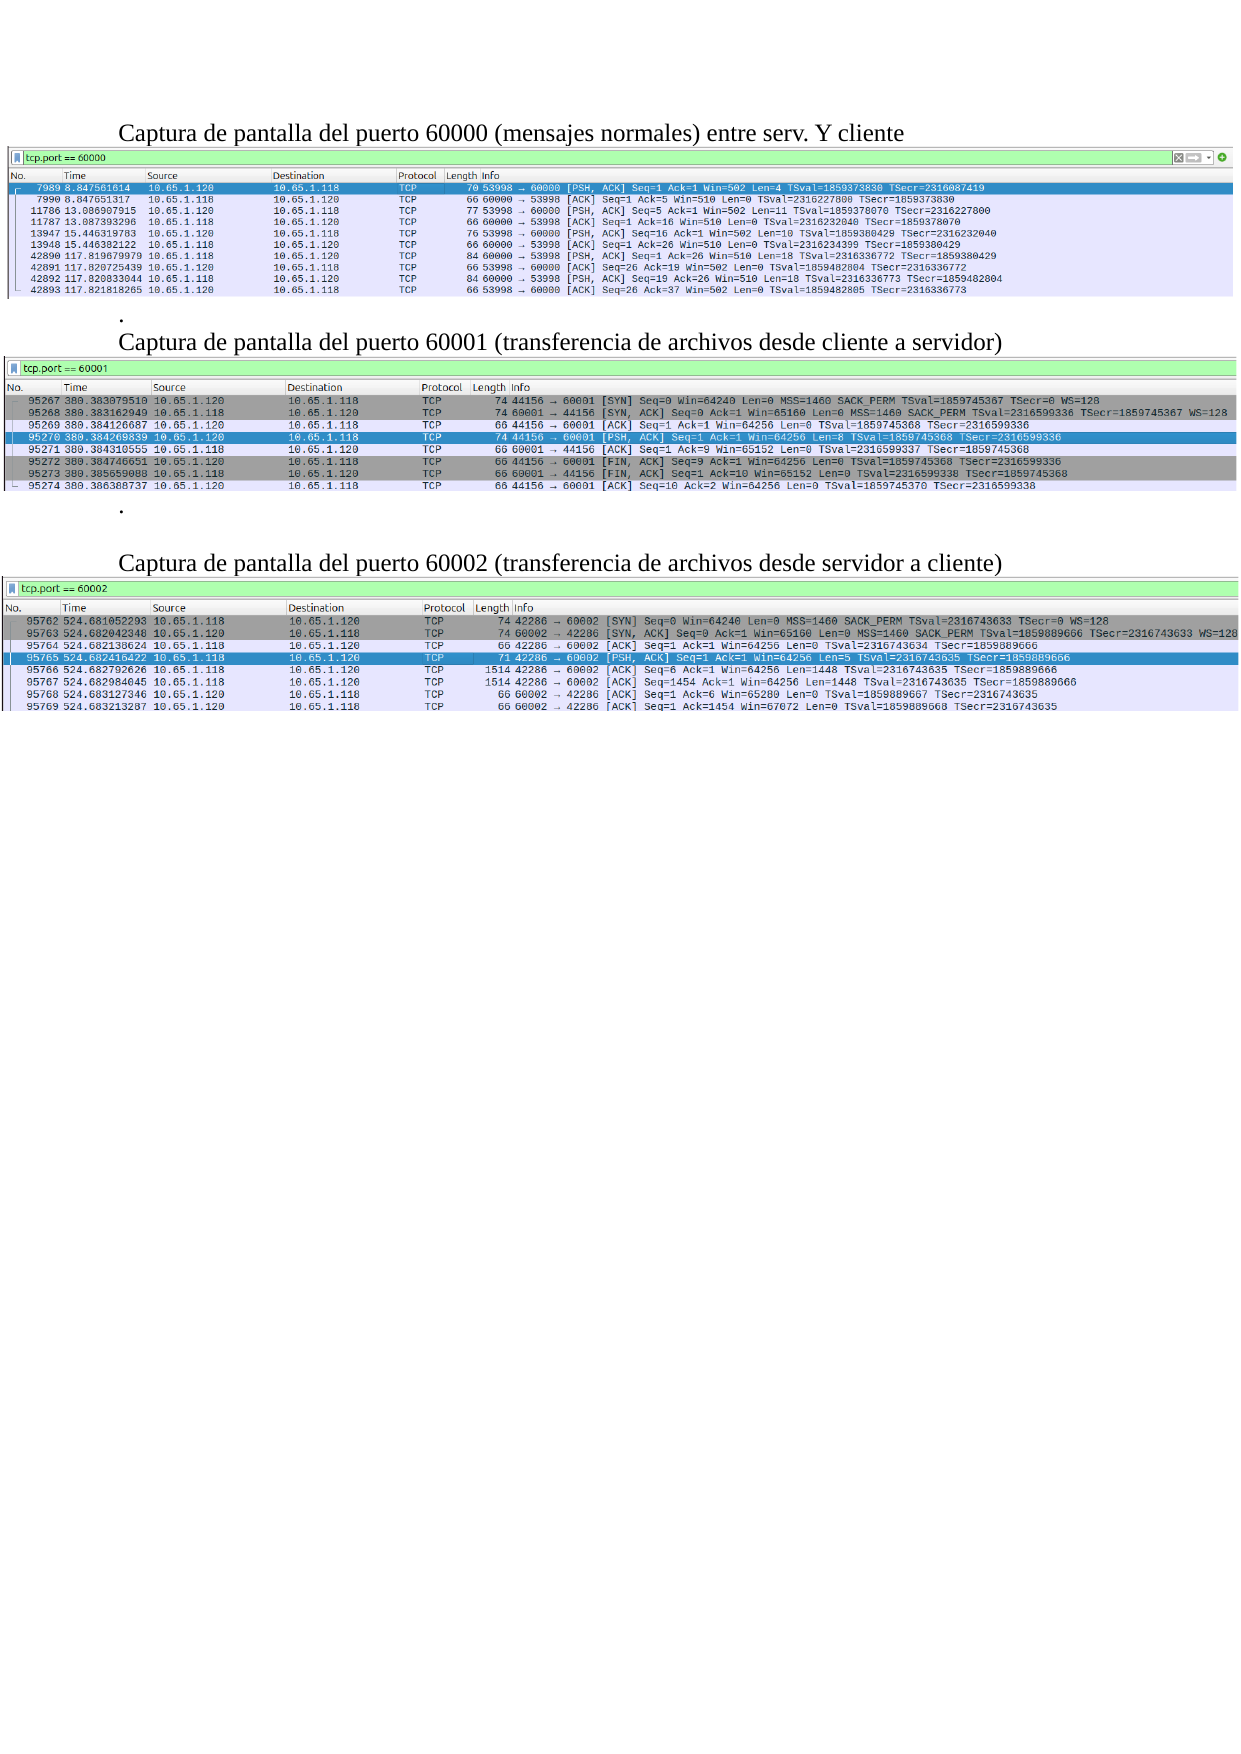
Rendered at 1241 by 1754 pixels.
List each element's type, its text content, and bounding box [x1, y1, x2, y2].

text Captura de pantalla del puerto 60001 (transferencia de archivos desde cliente a servidor) [118, 327, 1122, 356]
picture [7, 146, 1233, 299]
text Captura de pantalla del puerto 60002 (transferencia de archivos desde servidor a cliente) [118, 548, 1122, 576]
picture [3, 356, 1237, 491]
text . [118, 299, 1122, 327]
text . [118, 491, 1122, 519]
picture [1, 576, 1239, 711]
text Captura de pantalla del puerto 60000 (mensajes normales) entre serv. Y cliente [118, 118, 1122, 146]
